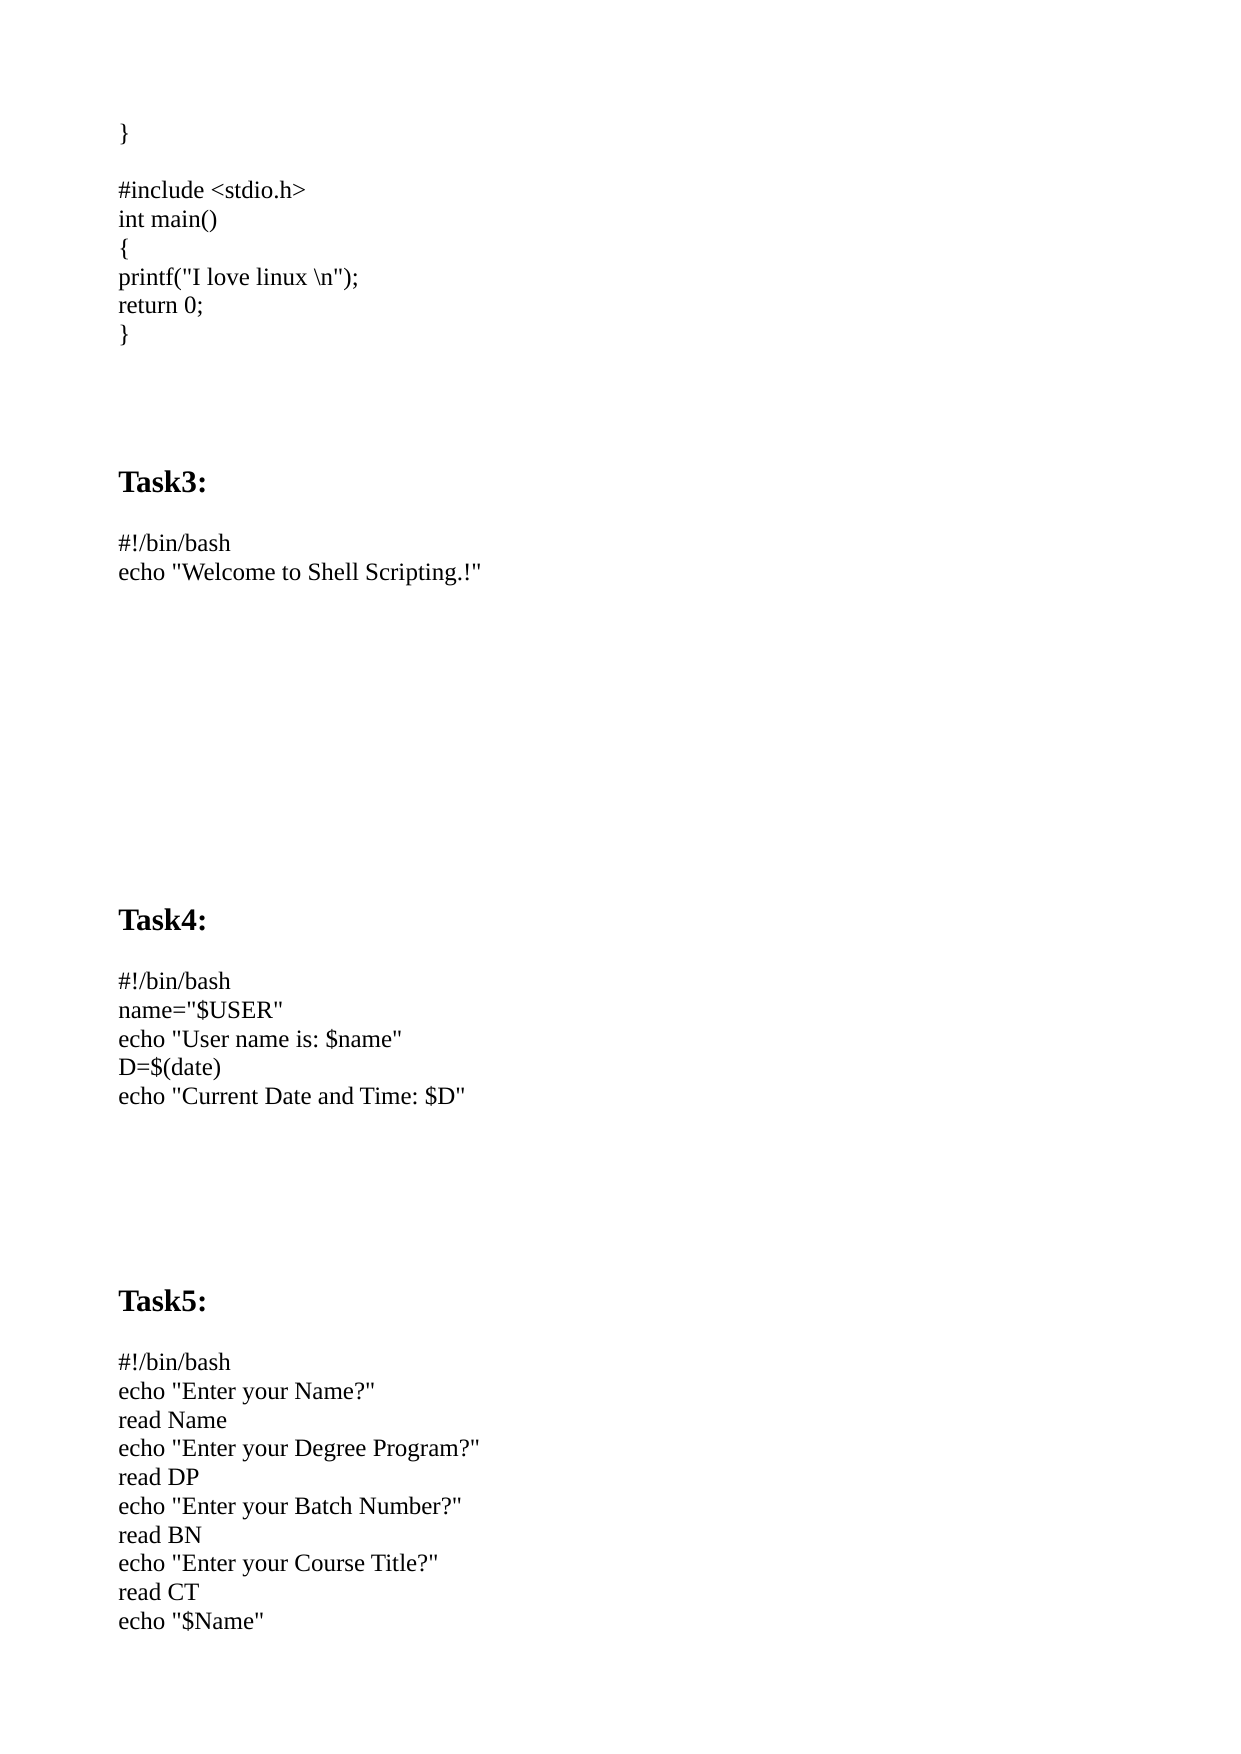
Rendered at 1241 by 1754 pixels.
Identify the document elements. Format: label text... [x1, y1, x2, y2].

text read BN [118, 1520, 1122, 1548]
text echo "User name is: $name" [118, 1024, 1122, 1052]
text #include <stdio.h> [118, 176, 1122, 204]
text echo "$Name" [118, 1606, 1122, 1635]
text { [118, 233, 1122, 262]
text printf("I love linux \n"); [118, 262, 1122, 291]
text name="$USER" [118, 995, 1122, 1024]
text echo "Current Date and Time: $D" [118, 1081, 1122, 1110]
text #!/bin/bash [118, 1347, 1122, 1376]
text read CT [118, 1577, 1122, 1606]
text echo "Welcome to Shell Scripting.!" [118, 557, 1122, 585]
text #!/bin/bash [118, 528, 1122, 557]
text } [118, 118, 1122, 147]
text Task4: [118, 902, 1122, 937]
text return 0; [118, 291, 1122, 319]
text D=$(date) [118, 1052, 1122, 1081]
text Task3: [118, 463, 1122, 499]
text Task5: [118, 1282, 1122, 1318]
text } [118, 319, 1122, 348]
text echo "Enter your Name?" [118, 1376, 1122, 1405]
text read Name [118, 1405, 1122, 1433]
text #!/bin/bash [118, 966, 1122, 995]
text int main() [118, 204, 1122, 233]
text echo "Enter your Batch Number?" [118, 1491, 1122, 1520]
text echo "Enter your Degree Program?" [118, 1433, 1122, 1462]
text echo "Enter your Course Title?" [118, 1548, 1122, 1577]
text read DP [118, 1462, 1122, 1491]
